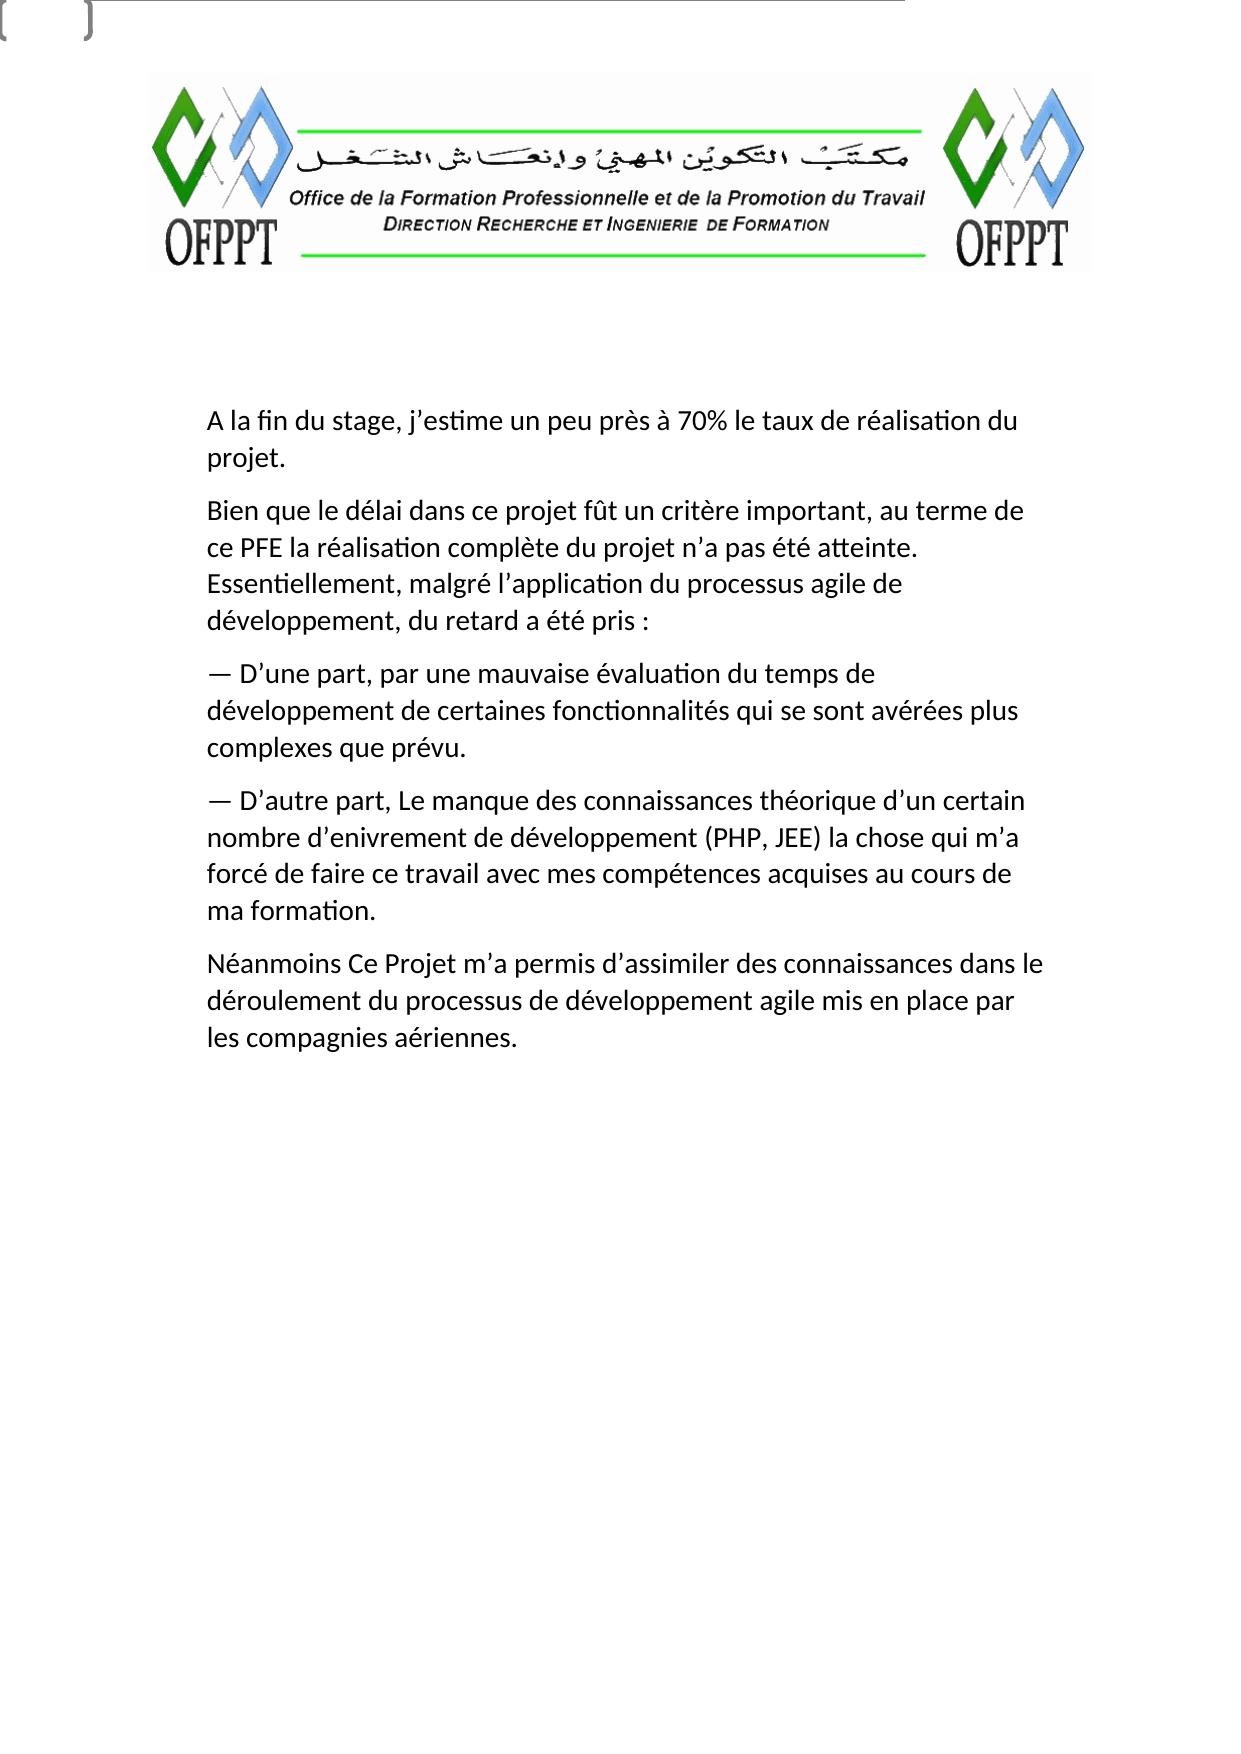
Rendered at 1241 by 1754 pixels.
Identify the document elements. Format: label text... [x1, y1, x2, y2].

text Néanmoins Ce Projet m’a permis d’assimiler des connaissances dans le déroulement du processus de développement agile mis en place par les compagnies aériennes. [207, 945, 1048, 1054]
text A la fin du stage, j’estime un peu près à 70% le taux de réalisation du projet. [207, 402, 1048, 474]
text Bien que le délai dans ce projet fût un critère important, au terme de ce PFE la réalisation complète du projet n’a pas été atteinte. Essentiellement, malgré l’application du processus agile de développement, du retard a été pris : [207, 492, 1048, 638]
text — D’une part, par une mauvaise évaluation du temps de développement de certaines fonctionnalités qui se sont avérées plus complexes que prévu. [207, 655, 1048, 764]
text — D’autre part, Le manque des connaissances théorique d’un certain nombre d’enivrement de développement (PHP, JEE) la chose qui m’a forcé de faire ce travail avec mes compétences acquises au cours de ma formation. [207, 782, 1048, 928]
